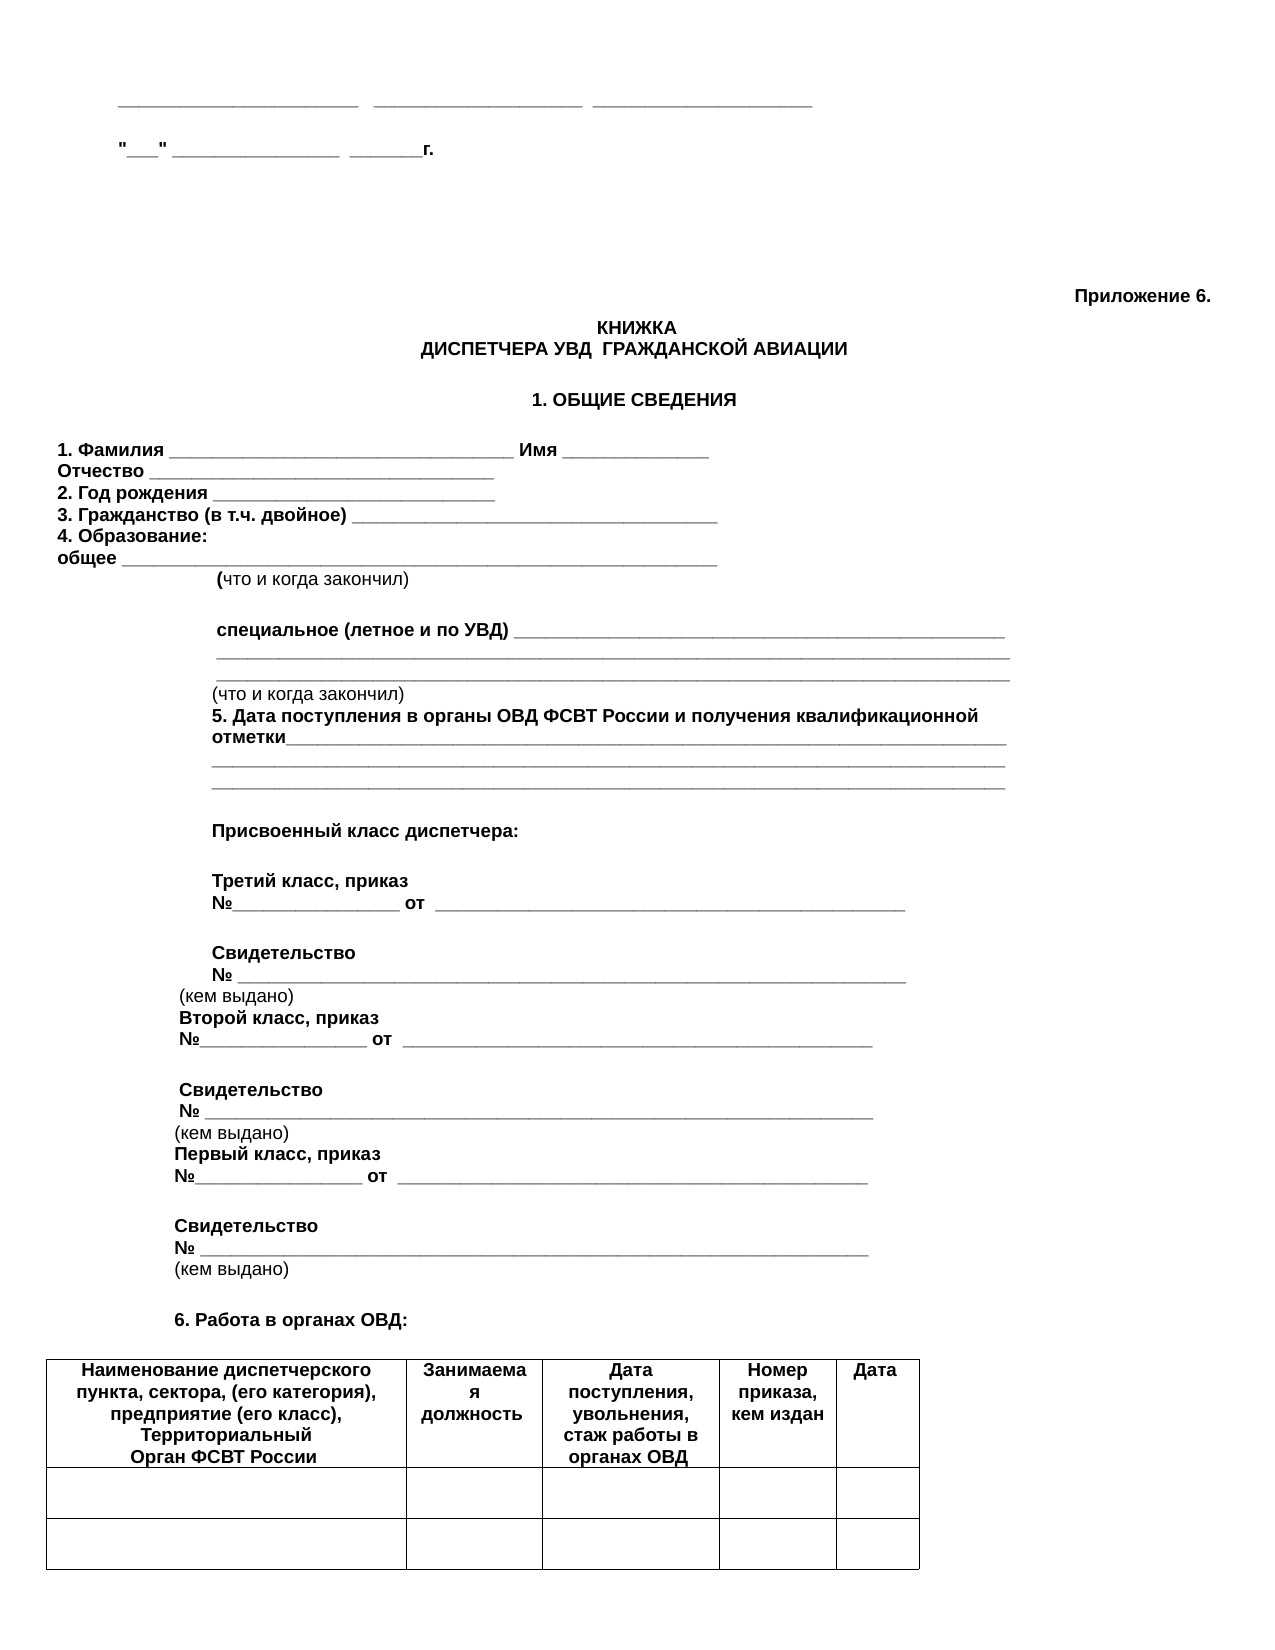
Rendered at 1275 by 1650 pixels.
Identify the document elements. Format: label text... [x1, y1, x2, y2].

table_cell [837, 1468, 919, 1518]
text Свидетельство [57, 1215, 1216, 1237]
text Первый класс, приказ [57, 1143, 1216, 1165]
text _______________________ ____________________ _____________________ [57, 87, 1216, 109]
text № ________________________________________________________________ [57, 963, 1216, 985]
table_cell [407, 1468, 542, 1518]
text № ________________________________________________________________ [57, 1237, 1216, 1258]
text (кем выдано) [57, 1122, 1216, 1143]
text специальное (летное и по УВД) _______________________________________________ [57, 618, 1216, 640]
text №________________ от _____________________________________________ [57, 1028, 1216, 1050]
text (что и когда закончил) [57, 683, 1216, 705]
text Свидетельство [57, 942, 1216, 963]
text ДИСПЕТЧЕРА УВД ГРАЖДАНСКОЙ АВИАЦИИ [57, 338, 1216, 360]
text ____________________________________________________________________________ [57, 769, 1216, 791]
text ____________________________________________________________________________ [57, 640, 1216, 662]
table_cell [543, 1519, 719, 1569]
text 5. Дата поступления в органы ОВД ФСВТ России и получения квалификационной [57, 705, 1216, 726]
table_cell [720, 1519, 836, 1569]
text отметки_____________________________________________________________________ [57, 726, 1216, 748]
table_cell [720, 1468, 836, 1518]
text 6. Работа в органах ОВД: [57, 1308, 1216, 1330]
text Приложение 6. [57, 284, 1216, 306]
table_cell [47, 1468, 406, 1518]
table_cell [837, 1519, 919, 1569]
text (что и когда закончил) [57, 568, 1216, 590]
table_cell [543, 1468, 719, 1518]
text Свидетельство [57, 1078, 1216, 1100]
text №________________ от _____________________________________________ [57, 892, 1216, 913]
text №________________ от _____________________________________________ [57, 1165, 1216, 1186]
text "___" ________________ _______г. [57, 138, 1216, 159]
text 1. Фамилия _________________________________ Имя ______________ [57, 439, 1216, 460]
text ____________________________________________________________________________ [57, 748, 1216, 769]
text Присвоенный класс диспетчера: [57, 820, 1216, 841]
table_cell [407, 1519, 542, 1569]
table_header Дата [837, 1360, 919, 1467]
table_header Номер приказа, кем издан [720, 1360, 836, 1467]
text общее _________________________________________________________ [57, 547, 1216, 568]
table_header Наименование диспетчерского пункта, сектора, (его категория), предприятие (его класс), Территориальный Орган ФСВТ России [47, 1360, 406, 1467]
text Второй класс, приказ [57, 1007, 1216, 1028]
text (кем выдано) [57, 985, 1216, 1007]
text КНИЖКА [57, 317, 1216, 338]
text № ________________________________________________________________ [57, 1100, 1216, 1122]
text (кем выдано) [57, 1258, 1216, 1280]
table_cell [47, 1519, 406, 1569]
text 4. Образование: [57, 525, 1216, 547]
table_header Дата поступления, увольнения, стаж работы в органах ОВД [543, 1360, 719, 1467]
text Третий класс, приказ [57, 870, 1216, 892]
text ____________________________________________________________________________ [57, 662, 1216, 683]
text 1. ОБЩИЕ СВЕДЕНИЯ [57, 388, 1216, 410]
table_header Занимаемая должность [407, 1360, 542, 1467]
text 2. Год рождения ___________________________ [57, 482, 1216, 503]
text 3. Гражданство (в т.ч. двойное) ___________________________________ [57, 503, 1216, 525]
text Отчество _________________________________ [57, 460, 1216, 482]
